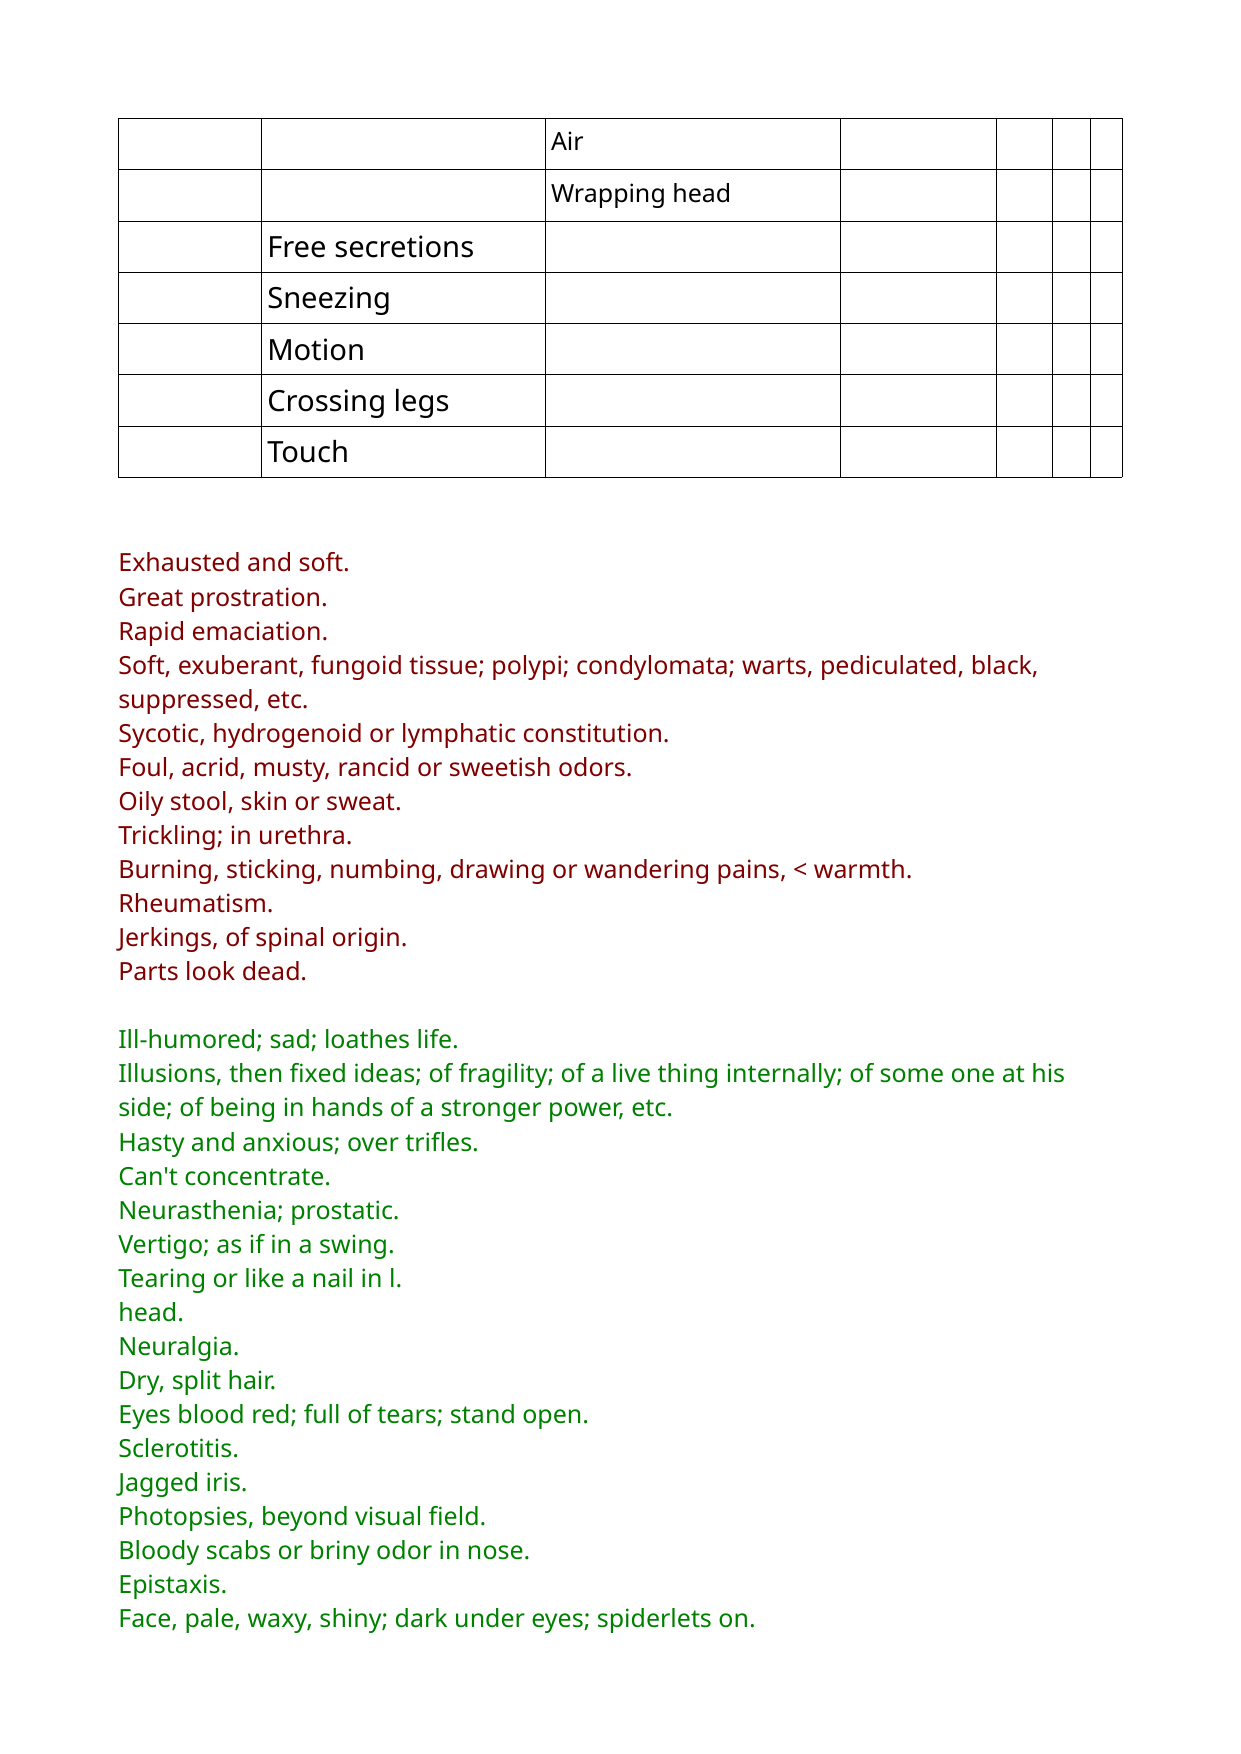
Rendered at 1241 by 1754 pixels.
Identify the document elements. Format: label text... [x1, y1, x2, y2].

table_cell Touch [262, 427, 545, 477]
text Jagged iris. [118, 1465, 1122, 1499]
text Great prostration. [118, 579, 1122, 613]
table_cell [546, 222, 840, 272]
text Hasty and anxious; over trifles. [118, 1124, 1122, 1158]
table_cell [1091, 119, 1122, 169]
text Tearing or like a nail in l. [118, 1260, 1122, 1294]
table_cell [1091, 375, 1122, 426]
table_cell [1091, 222, 1122, 272]
table_cell [546, 324, 840, 374]
text Eyes blood red; full of tears; stand open. [118, 1397, 1122, 1431]
table_cell [1053, 324, 1090, 374]
table_cell [841, 273, 996, 323]
text Rapid emaciation. [118, 613, 1122, 647]
table_cell [997, 170, 1052, 221]
text Oily stool, skin or sweat. [118, 783, 1122, 818]
table_cell Sneezing [262, 273, 545, 323]
table_cell [262, 119, 545, 169]
text head. [118, 1294, 1122, 1328]
table_cell [119, 273, 261, 323]
table_cell [1053, 375, 1090, 426]
text Parts look dead. [118, 954, 1122, 988]
table_cell [841, 427, 996, 477]
table_cell [1091, 427, 1122, 477]
table_cell [119, 375, 261, 426]
table_cell [1053, 273, 1090, 323]
table_cell [119, 427, 261, 477]
table_cell [841, 119, 996, 169]
text Foul, acrid, musty, rancid or sweetish odors. [118, 749, 1122, 783]
table_cell [119, 119, 261, 169]
table_cell [1053, 427, 1090, 477]
text Jerkings, of spinal origin. [118, 920, 1122, 954]
table_cell [262, 170, 545, 221]
table_cell [546, 375, 840, 426]
text Soft, exuberant, fungoid tissue; polypi; condylomata; warts, pediculated, black, suppressed, etc. [118, 647, 1122, 715]
text Neurasthenia; prostatic. [118, 1192, 1122, 1226]
table_cell [546, 273, 840, 323]
table_cell [997, 119, 1052, 169]
table_cell [997, 427, 1052, 477]
text Bloody scabs or briny odor in nose. [118, 1533, 1122, 1567]
table_cell Free secretions [262, 222, 545, 272]
text Rheumatism. [118, 886, 1122, 920]
table_cell [1091, 324, 1122, 374]
table_cell [1053, 119, 1090, 169]
table_cell [1053, 170, 1090, 221]
text Epistaxis. [118, 1567, 1122, 1601]
table_cell [119, 222, 261, 272]
text Exhausted and soft. [118, 545, 1122, 579]
table_cell [841, 375, 996, 426]
table_cell [997, 273, 1052, 323]
table_cell Crossing legs [262, 375, 545, 426]
table_cell [1091, 170, 1122, 221]
text Sycotic, hydrogenoid or lymphatic constitution. [118, 715, 1122, 749]
table_cell [1053, 222, 1090, 272]
table_cell [1091, 273, 1122, 323]
table_cell Motion [262, 324, 545, 374]
text Vertigo; as if in a swing. [118, 1226, 1122, 1260]
text Face, pale, waxy, shiny; dark under eyes; spiderlets on. [118, 1601, 1122, 1635]
table_cell Wrapping head [546, 170, 840, 221]
text Neuralgia. [118, 1328, 1122, 1363]
table_cell [997, 324, 1052, 374]
text Ill-humored; sad; loathes life. [118, 1022, 1122, 1056]
table_cell [546, 427, 840, 477]
table_cell [997, 222, 1052, 272]
table_cell [119, 324, 261, 374]
table_cell Air [546, 119, 840, 169]
table_cell [997, 375, 1052, 426]
text Dry, split hair. [118, 1363, 1122, 1397]
table_cell [841, 324, 996, 374]
text Trickling; in urethra. [118, 818, 1122, 852]
text Can't concentrate. [118, 1158, 1122, 1192]
text Illusions, then fixed ideas; of fragility; of a live thing internally; of some one at his side; of being in hands of a stronger power, etc. [118, 1056, 1122, 1124]
text Burning, sticking, numbing, drawing or wandering pains, < warmth. [118, 852, 1122, 886]
table_cell [841, 170, 996, 221]
table_cell [119, 170, 261, 221]
table_cell [841, 222, 996, 272]
text Sclerotitis. [118, 1431, 1122, 1465]
text Photopsies, beyond visual field. [118, 1499, 1122, 1533]
